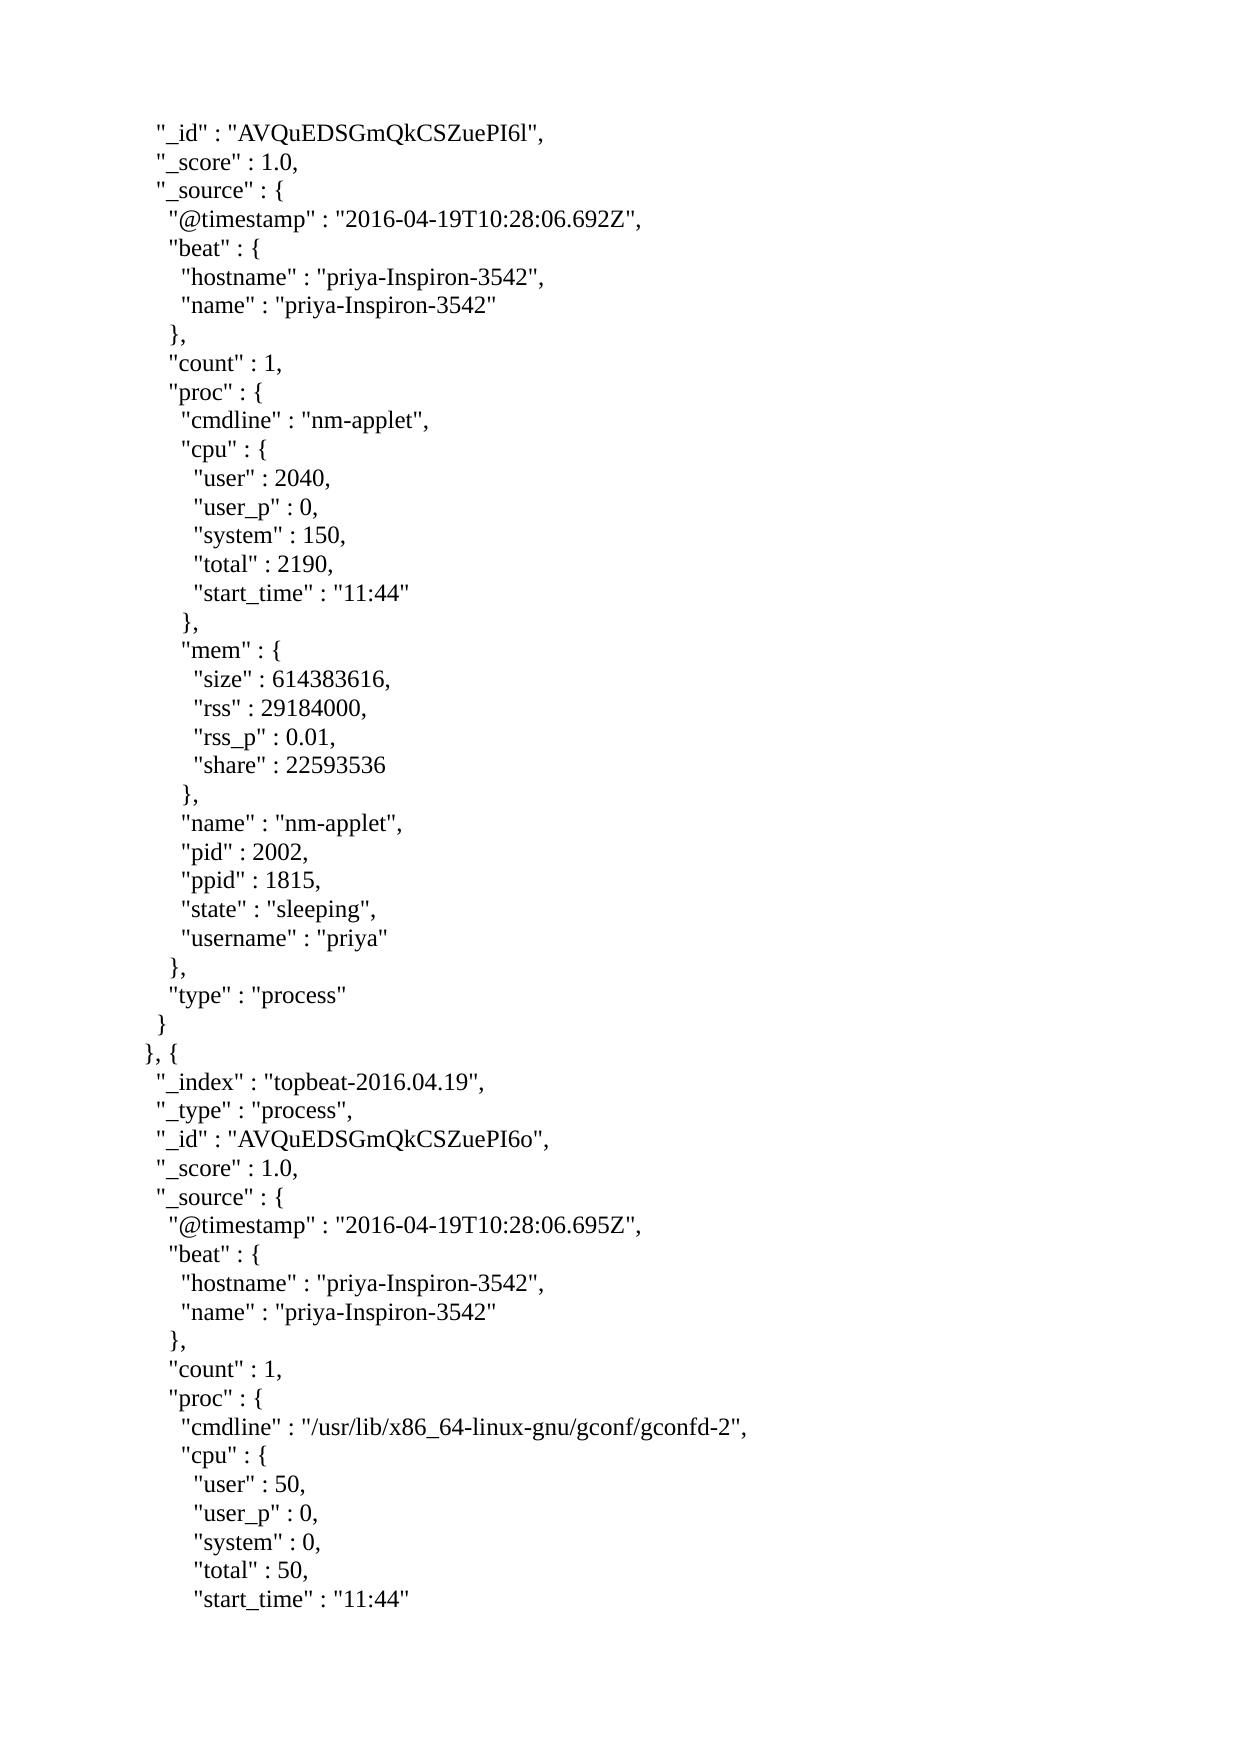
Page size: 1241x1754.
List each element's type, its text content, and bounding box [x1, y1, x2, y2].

text "user_p" : 0, [118, 1498, 1122, 1527]
text "@timestamp" : "2016-04-19T10:28:06.695Z", [118, 1211, 1122, 1239]
text "start_time" : "11:44" [118, 578, 1122, 607]
text }, [118, 952, 1122, 981]
text "_index" : "topbeat-2016.04.19", [118, 1067, 1122, 1096]
text "type" : "process" [118, 981, 1122, 1009]
text }, { [118, 1038, 1122, 1067]
text "count" : 1, [118, 1354, 1122, 1383]
text "total" : 2190, [118, 549, 1122, 578]
text "ppid" : 1815, [118, 866, 1122, 894]
text }, [118, 779, 1122, 808]
text }, [118, 607, 1122, 636]
text "cpu" : { [118, 1441, 1122, 1469]
text "name" : "nm-applet", [118, 808, 1122, 837]
text }, [118, 1326, 1122, 1354]
text "_id" : "AVQuEDSGmQkCSZuePI6l", [118, 118, 1122, 147]
text "_score" : 1.0, [118, 147, 1122, 176]
text "share" : 22593536 [118, 751, 1122, 779]
text "total" : 50, [118, 1556, 1122, 1584]
text "name" : "priya-Inspiron-3542" [118, 291, 1122, 319]
text "system" : 0, [118, 1527, 1122, 1556]
text "count" : 1, [118, 348, 1122, 377]
text "beat" : { [118, 1239, 1122, 1268]
text "user" : 50, [118, 1469, 1122, 1498]
text "pid" : 2002, [118, 837, 1122, 866]
text "proc" : { [118, 1383, 1122, 1412]
text "cmdline" : "/usr/lib/x86_64-linux-gnu/gconf/gconfd-2", [118, 1412, 1122, 1441]
text "beat" : { [118, 233, 1122, 262]
text "_type" : "process", [118, 1096, 1122, 1124]
text "system" : 150, [118, 521, 1122, 549]
text "size" : 614383616, [118, 664, 1122, 693]
text "cmdline" : "nm-applet", [118, 406, 1122, 434]
text "username" : "priya" [118, 923, 1122, 952]
text "user" : 2040, [118, 463, 1122, 492]
text "_source" : { [118, 176, 1122, 204]
text "_score" : 1.0, [118, 1153, 1122, 1182]
text "proc" : { [118, 377, 1122, 406]
text "mem" : { [118, 636, 1122, 664]
text } [118, 1009, 1122, 1038]
text "state" : "sleeping", [118, 894, 1122, 923]
text "hostname" : "priya-Inspiron-3542", [118, 1268, 1122, 1297]
text "hostname" : "priya-Inspiron-3542", [118, 262, 1122, 291]
text "name" : "priya-Inspiron-3542" [118, 1297, 1122, 1326]
text "user_p" : 0, [118, 492, 1122, 521]
text "_source" : { [118, 1182, 1122, 1211]
text }, [118, 319, 1122, 348]
text "start_time" : "11:44" [118, 1584, 1122, 1613]
text "@timestamp" : "2016-04-19T10:28:06.692Z", [118, 204, 1122, 233]
text "rss" : 29184000, [118, 693, 1122, 722]
text "cpu" : { [118, 434, 1122, 463]
text "rss_p" : 0.01, [118, 722, 1122, 751]
text "_id" : "AVQuEDSGmQkCSZuePI6o", [118, 1124, 1122, 1153]
